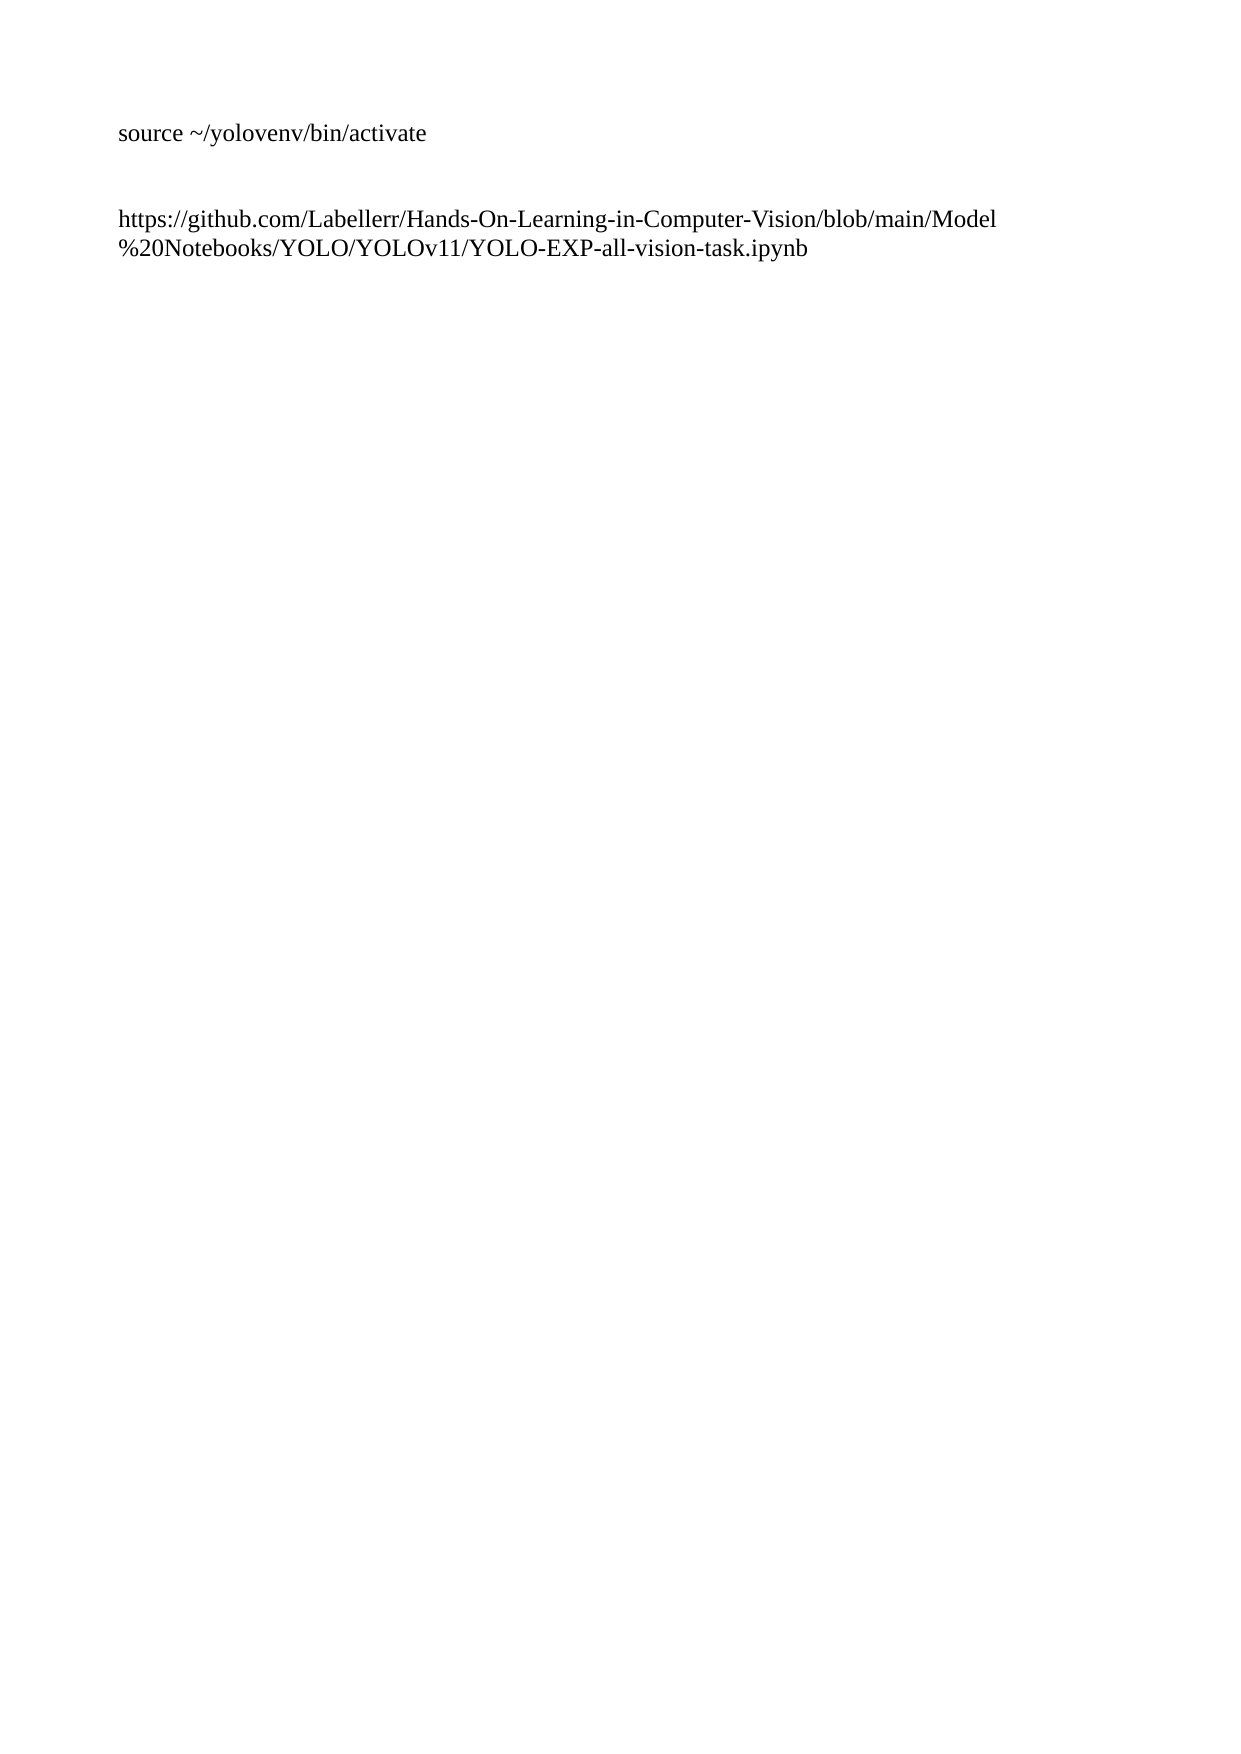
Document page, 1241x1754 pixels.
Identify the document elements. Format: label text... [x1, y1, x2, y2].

text https://github.com/Labellerr/Hands-On-Learning-in-Computer-Vision/blob/main/Model%20Notebooks/YOLO/YOLOv11/YOLO-EXP-all-vision-task.ipynb [118, 204, 1122, 262]
text source ~/yolovenv/bin/activate [118, 118, 1122, 147]
